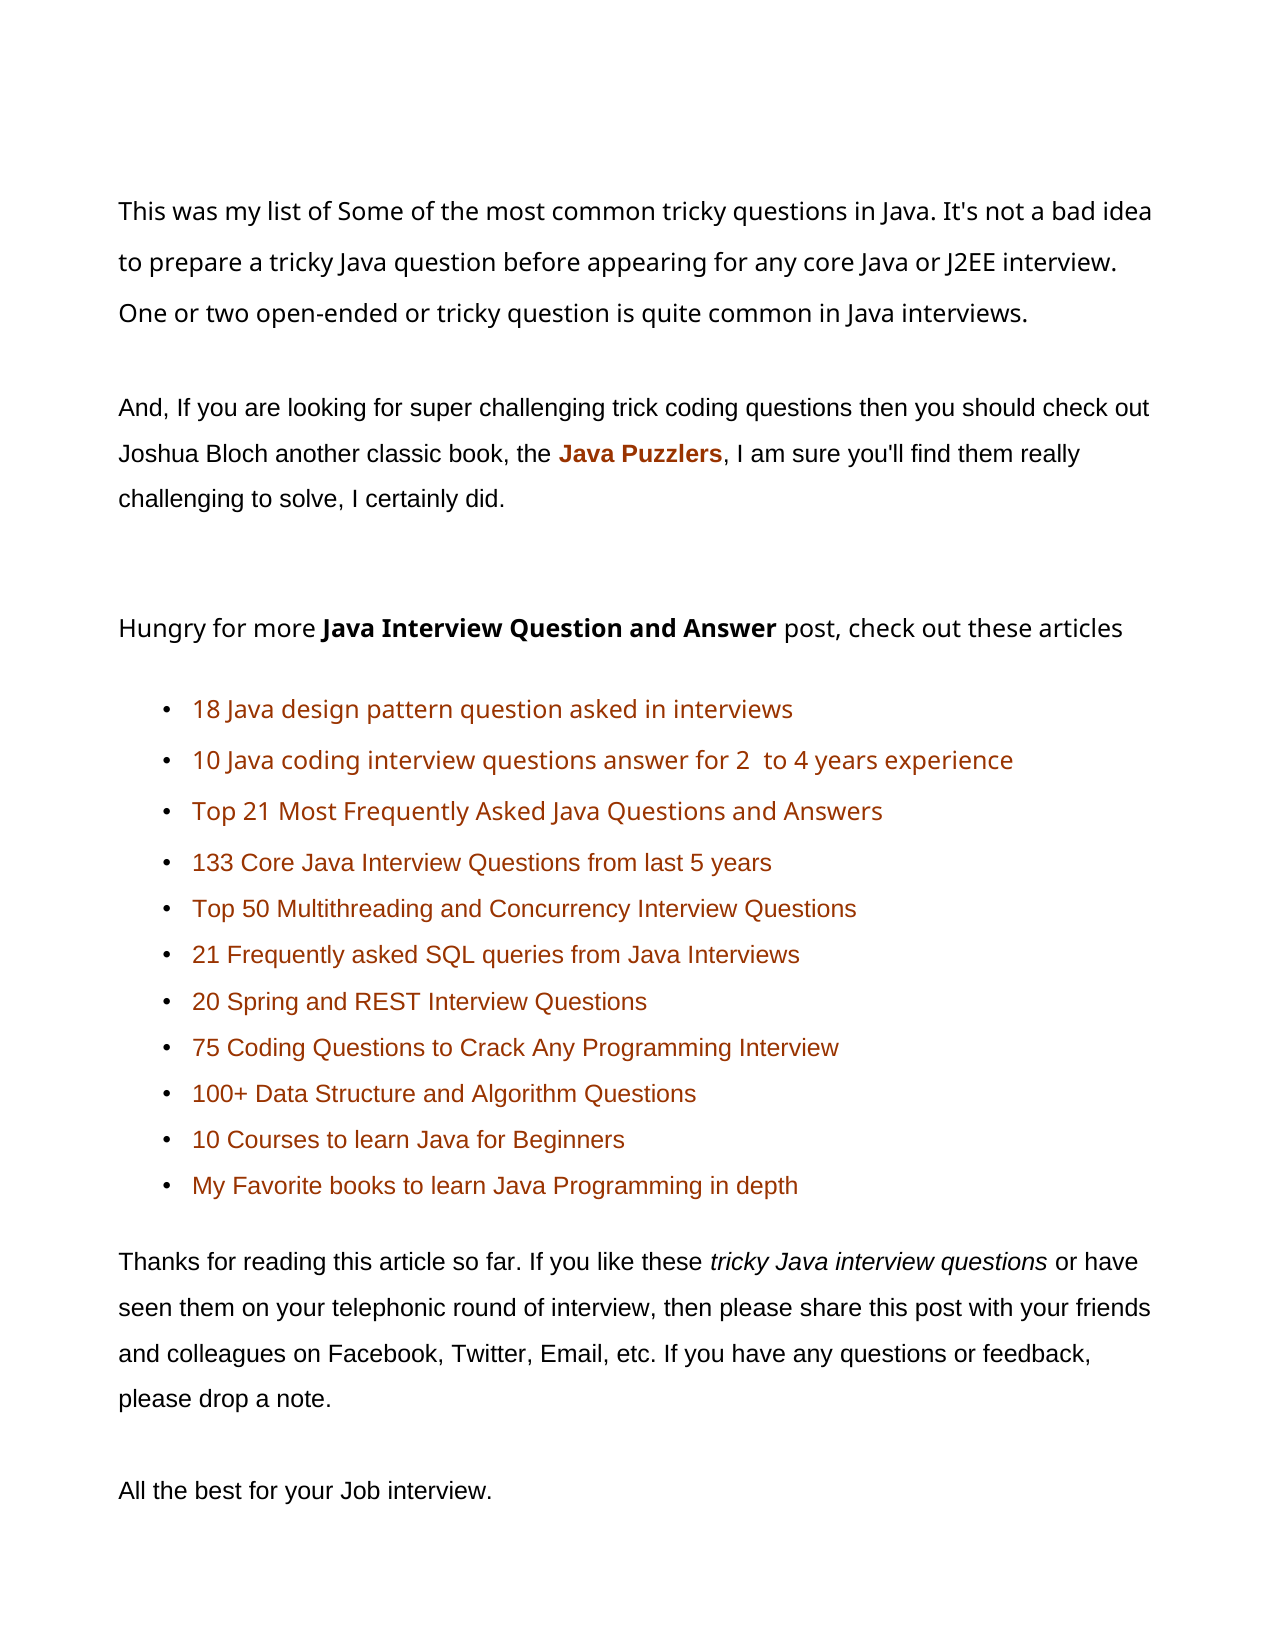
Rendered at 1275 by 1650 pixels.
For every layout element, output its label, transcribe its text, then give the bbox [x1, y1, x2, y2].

list 18 Java design pattern question asked in interviews [162, 691, 1157, 726]
list Top 21 Most Frequently Asked Java Questions and Answers [162, 793, 1157, 828]
text Thanks for reading this article so far. If you like these tricky Java interview questions or have seen them on your telephonic round of interview, then please share this post with your friends and colleagues on Facebook, Twitter, Email, etc. If you have any questions or feedback, please drop a note. All the best for your Job interview. [118, 1247, 1157, 1505]
list Top 50 Multithreading and Concurrency Interview Questions [162, 894, 1157, 923]
list 10 Courses to learn Java for Beginners [162, 1125, 1157, 1154]
list 21 Frequently asked SQL queries from Java Interviews [162, 940, 1157, 969]
text And, If you are looking for super challenging trick coding questions then you should check out Joshua Bloch another classic book, the Java Puzzlers, I am sure you'll find them really challenging to solve, I certainly did. [118, 393, 1157, 513]
list 10 Java coding interview questions answer for 2 to 4 years experience [162, 742, 1157, 777]
list 133 Core Java Interview Questions from last 5 years [162, 848, 1157, 877]
list My Favorite books to learn Java Programming in depth [162, 1171, 1157, 1200]
text Hungry for more Java Interview Question and Answer post, check out these articles [118, 560, 1157, 645]
list 100+ Data Structure and Algorithm Questions [162, 1079, 1157, 1108]
list 20 Spring and REST Interview Questions [162, 986, 1157, 1015]
list 75 Coding Questions to Crack Any Programming Interview [162, 1033, 1157, 1061]
text This was my list of Some of the most common tricky questions in Java. It's not a bad idea to prepare a tricky Java question before appearing for any core Java or J2EE interview. One or two open-ended or tricky question is quite common in Java interviews. [118, 193, 1157, 330]
